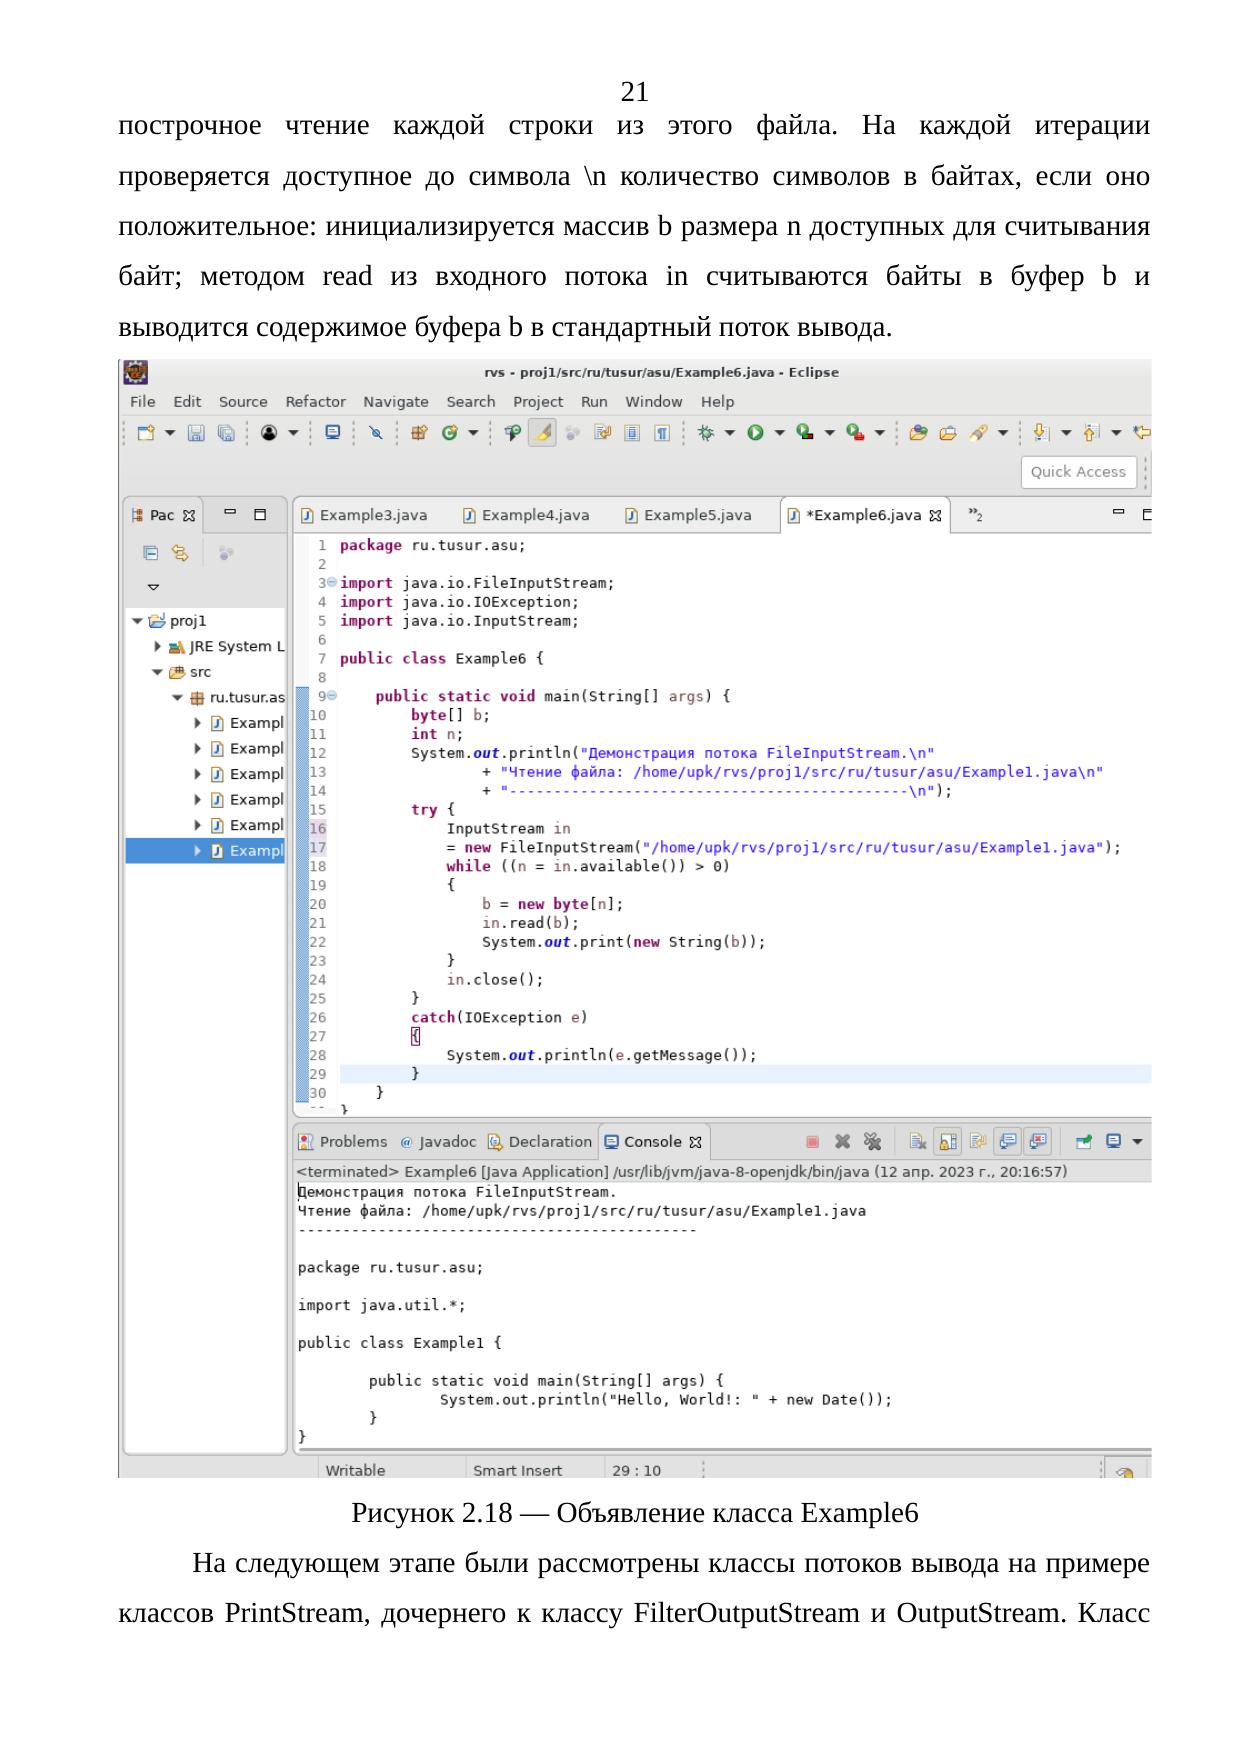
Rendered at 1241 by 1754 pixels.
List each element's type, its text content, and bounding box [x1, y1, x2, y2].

picture [118, 359, 1152, 1478]
text На следующем этапе были рассмотрены классы потоков вывода на примере классов PrintStream, дочернего к классу FilterOutputStream и OutputStream. Класс [118, 1545, 1152, 1629]
text построчное чтение каждой строки из этого файла. На каждой итерации проверяется доступное до символа \n количество символов в байтах, если оно положительное: инициализируется массив b размера n доступных для считывания байт; методом read из входного потока in считываются байты в буфер b и выводится содержимое буфера b в стандартный поток вывода. [118, 107, 1152, 342]
text Рисунок 2.18 — Объявление класса Example6 [118, 1478, 1152, 1528]
